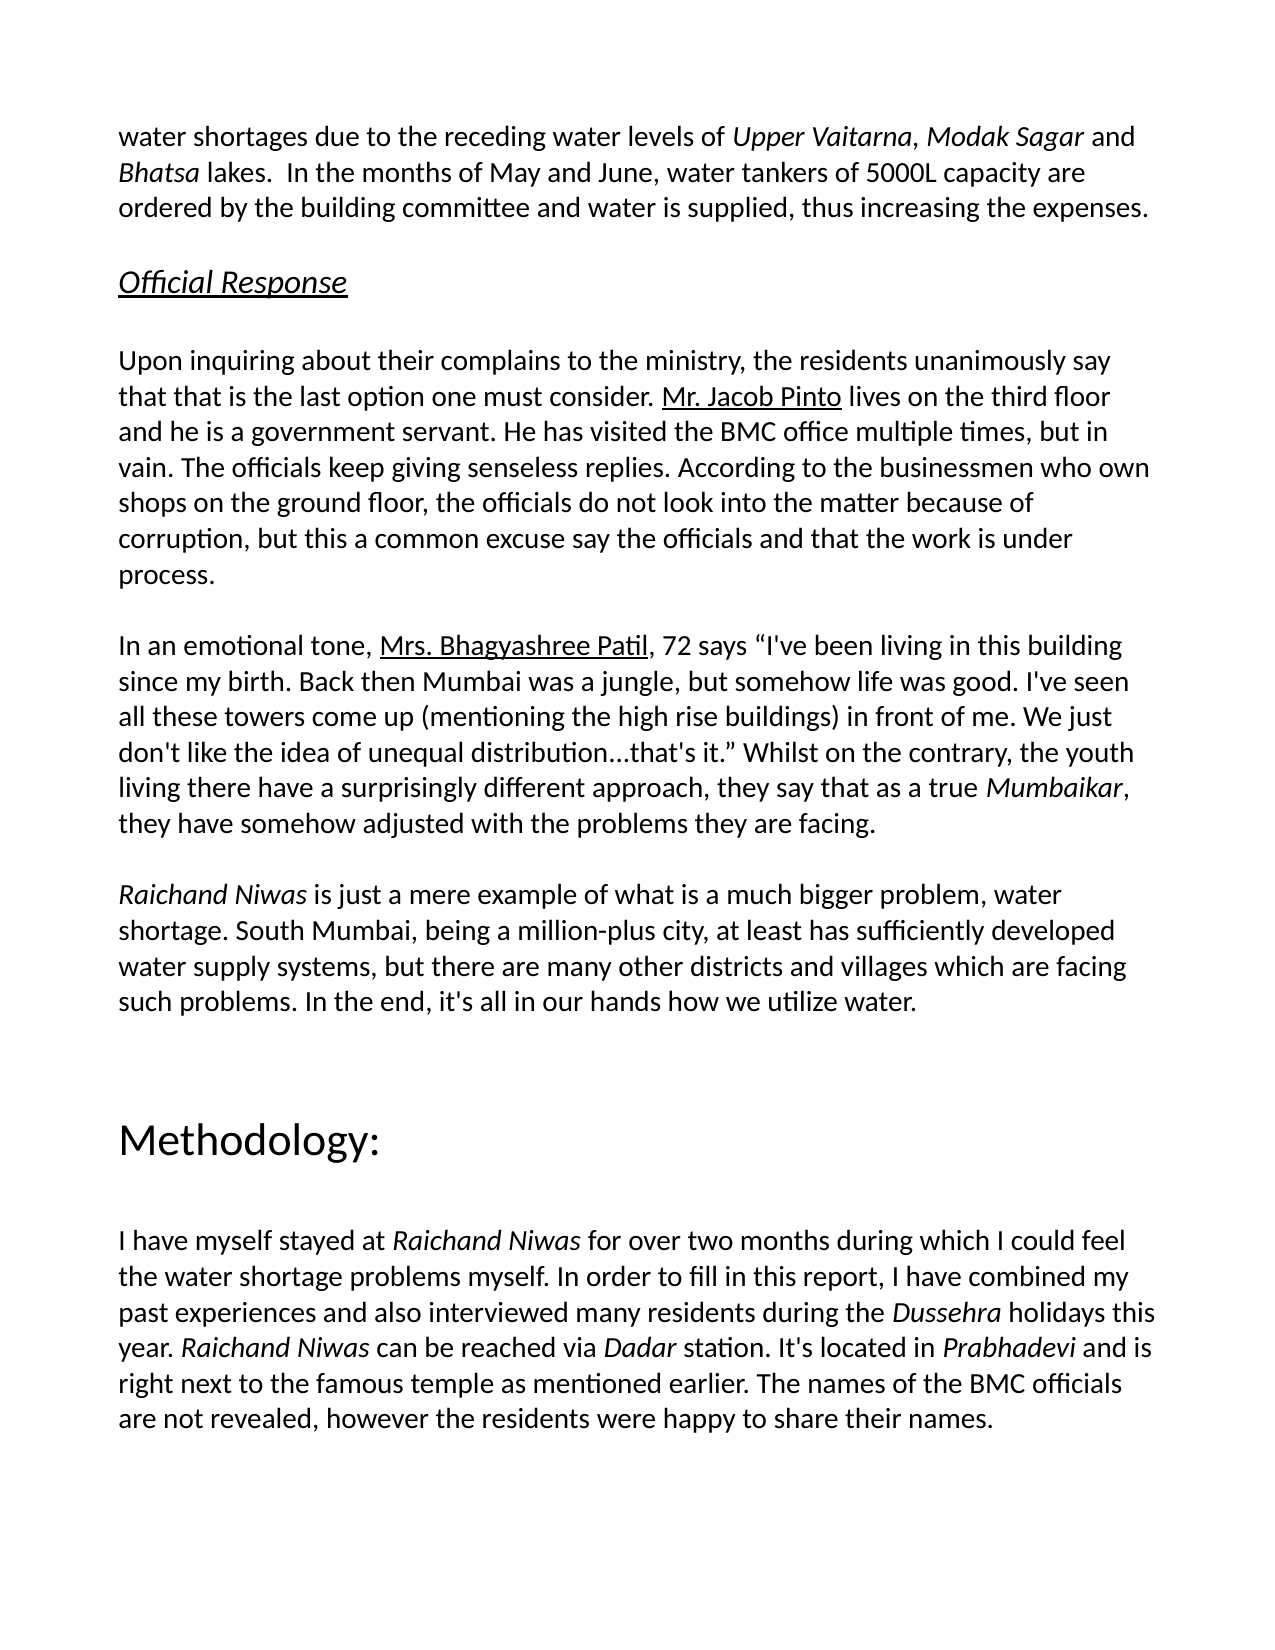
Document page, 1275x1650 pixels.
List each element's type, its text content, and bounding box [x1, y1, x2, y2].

text In an emotional tone, Mrs. Bhagyashree Patil, 72 says “I've been living in this building since my birth. Back then Mumbai was a jungle, but somehow life was good. I've seen all these towers come up (mentioning the high rise buildings) in front of me. We just don't like the idea of unequal distribution...that's it.” Whilst on the contrary, the youth living there have a surprisingly different approach, they say that as a true Mumbaikar, they have somehow adjusted with the problems they are facing. [118, 627, 1157, 841]
text Official Response [118, 261, 1157, 301]
text I have myself stayed at Raichand Niwas for over two months during which I could feel the water shortage problems myself. In order to fill in this report, I have combined my past experiences and also interviewed many residents during the Dussehra holidays this year. Raichand Niwas can be reached via Dadar station. It's located in Prabhadevi and is right next to the famous temple as mentioned earlier. The names of the BMC officials are not revealed, however the residents were happy to share their names. [118, 1222, 1157, 1436]
text Raichand Niwas is just a mere example of what is a much bigger problem, water shortage. South Mumbai, being a million-plus city, at least has sufficiently developed water supply systems, but there are many other districts and villages which are facing such problems. In the end, it's all in our hands how we utilize water. [118, 876, 1157, 1019]
text water shortages due to the receding water levels of Upper Vaitarna, Modak Sagar and Bhatsa lakes. In the months of May and June, water tankers of 5000L capacity are ordered by the building committee and water is supplied, thus increasing the expenses. [118, 118, 1157, 225]
text Upon inquiring about their complains to the ministry, the residents unanimously say that that is the last option one must consider. Mr. Jacob Pinto lives on the third floor and he is a government servant. He has visited the BMC office multiple times, but in vain. The officials keep giving senseless replies. According to the businessmen who own shops on the ground floor, the officials do not look into the matter because of corruption, but this a common excuse say the officials and that the work is under process. [118, 342, 1157, 591]
text Methodology: [118, 1111, 1157, 1166]
